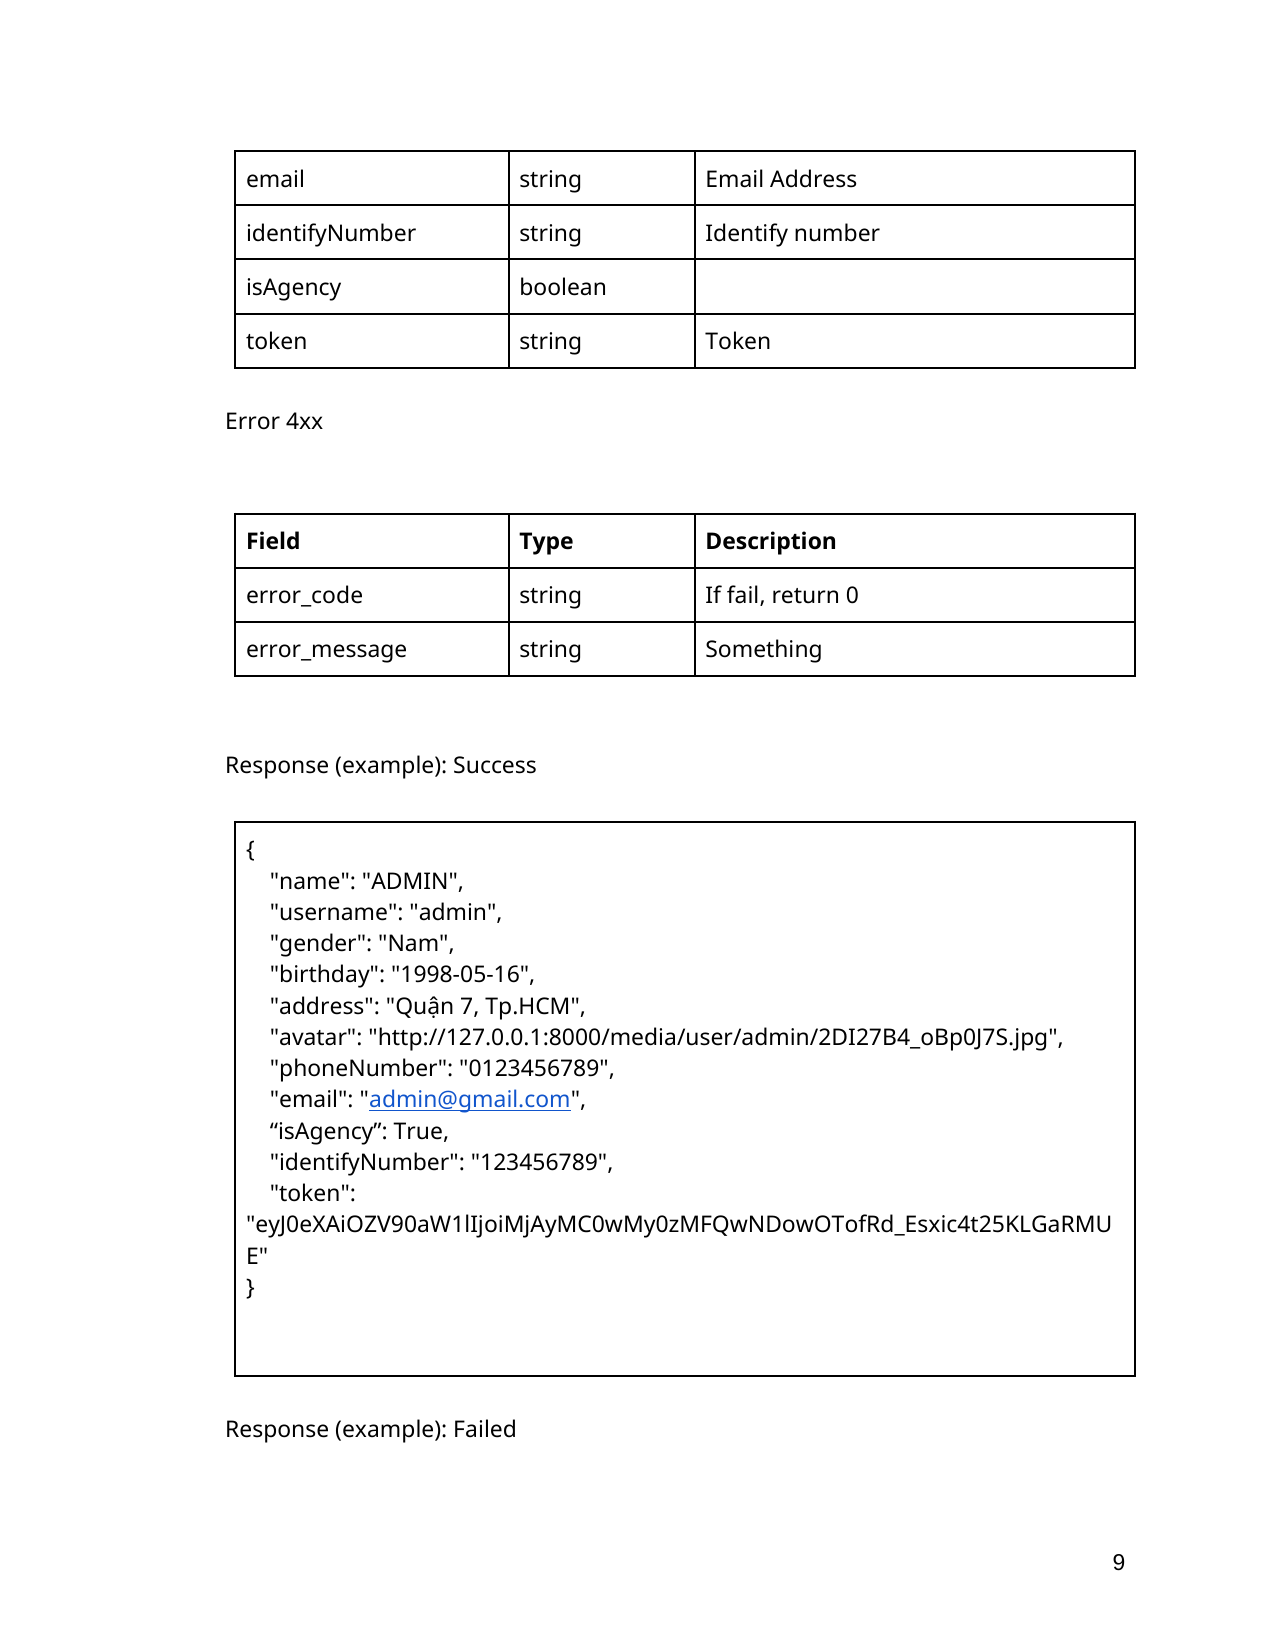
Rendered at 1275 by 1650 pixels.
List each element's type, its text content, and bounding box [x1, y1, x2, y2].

table_cell error_code [236, 569, 508, 621]
table_cell isAgency [236, 260, 508, 312]
table_cell [696, 260, 1134, 312]
table_cell string [510, 315, 694, 367]
table_cell Identify number [696, 206, 1134, 258]
table_header Field [236, 515, 508, 567]
table_cell Token [696, 315, 1134, 367]
table_cell string [510, 152, 694, 204]
table_cell error_message [236, 623, 508, 675]
table_header Description [696, 515, 1134, 567]
table_cell string [510, 569, 694, 621]
table_header { "name": "ADMIN", "username": "admin", "gender": "Nam", "birthday": "1998-05-16", "address": "Quận 7, Tp.HCM", "avatar": "http://127.0.0.1:8000/media/user/admin/2DI27B4_oBp0J7S.jpg", "phoneNumber": "0123456789", "email": "admin@gmail.com", “isAgency”: True, "identifyNumber": "123456789", "token": "eyJ0eXAiOZV90aW1lIjoiMjAyMC0wMy0zMFQwNDowOTofRd_Esxic4t25KLGaRMUE" } [236, 823, 1134, 1375]
table_cell email [236, 152, 508, 204]
table_header Type [510, 515, 694, 567]
text Response (example): Success [225, 749, 1125, 780]
table_cell string [510, 206, 694, 258]
table_cell If fail, return 0 [696, 569, 1134, 621]
text Response (example): Failed [225, 1413, 1125, 1444]
text Error 4xx [225, 405, 1125, 436]
table_cell token [236, 315, 508, 367]
table_cell Email Address [696, 152, 1134, 204]
table_cell identifyNumber [236, 206, 508, 258]
table_cell Something [696, 623, 1134, 675]
table_cell string [510, 623, 694, 675]
table_cell boolean [510, 260, 694, 312]
